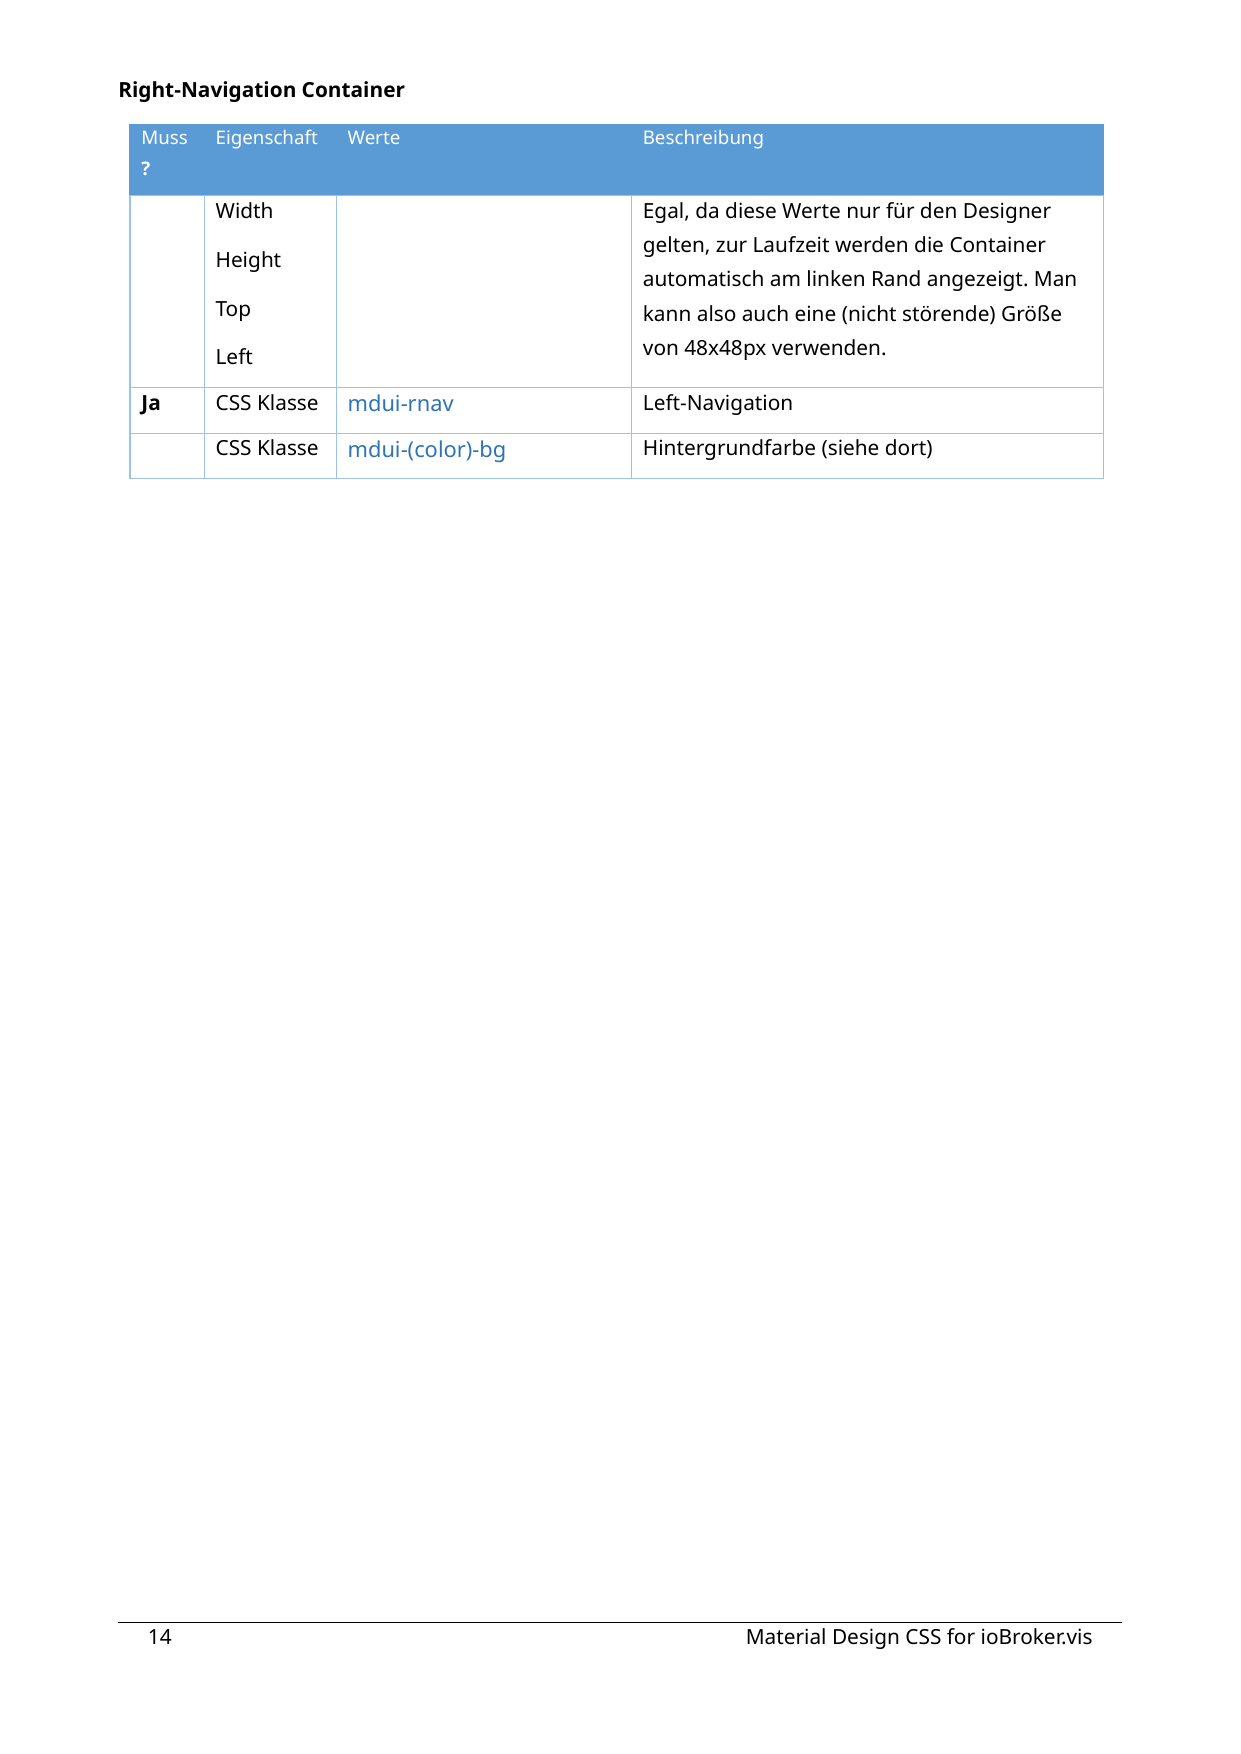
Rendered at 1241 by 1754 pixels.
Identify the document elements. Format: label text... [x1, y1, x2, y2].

table_header Muss? [131, 125, 204, 195]
table_cell Width Height Top Left [205, 196, 336, 387]
table_cell [131, 434, 204, 478]
table_cell Ja [131, 388, 204, 432]
table_cell [131, 196, 204, 387]
table_cell Egal, da diese Werte nur für den Designer gelten, zur Laufzeit werden die Container automatisch am linken Rand angezeigt. Man kann also auch eine (nicht störende) Größe von 48x48px verwenden. [632, 196, 1103, 387]
table_cell mdui-rnav [337, 388, 631, 432]
text Right-Navigation Container [118, 75, 1122, 103]
table_cell CSS Klasse [205, 434, 336, 478]
table_header Werte [336, 125, 631, 195]
table_header Beschreibung [631, 125, 1103, 195]
table_cell CSS Klasse [205, 388, 336, 432]
table_cell Hintergrundfarbe (siehe dort) [632, 434, 1103, 478]
table_header Eigenschaft [204, 125, 336, 195]
table_cell mdui-(color)-bg [337, 434, 631, 478]
table_cell [337, 196, 631, 387]
table_cell Left-Navigation [632, 388, 1103, 432]
